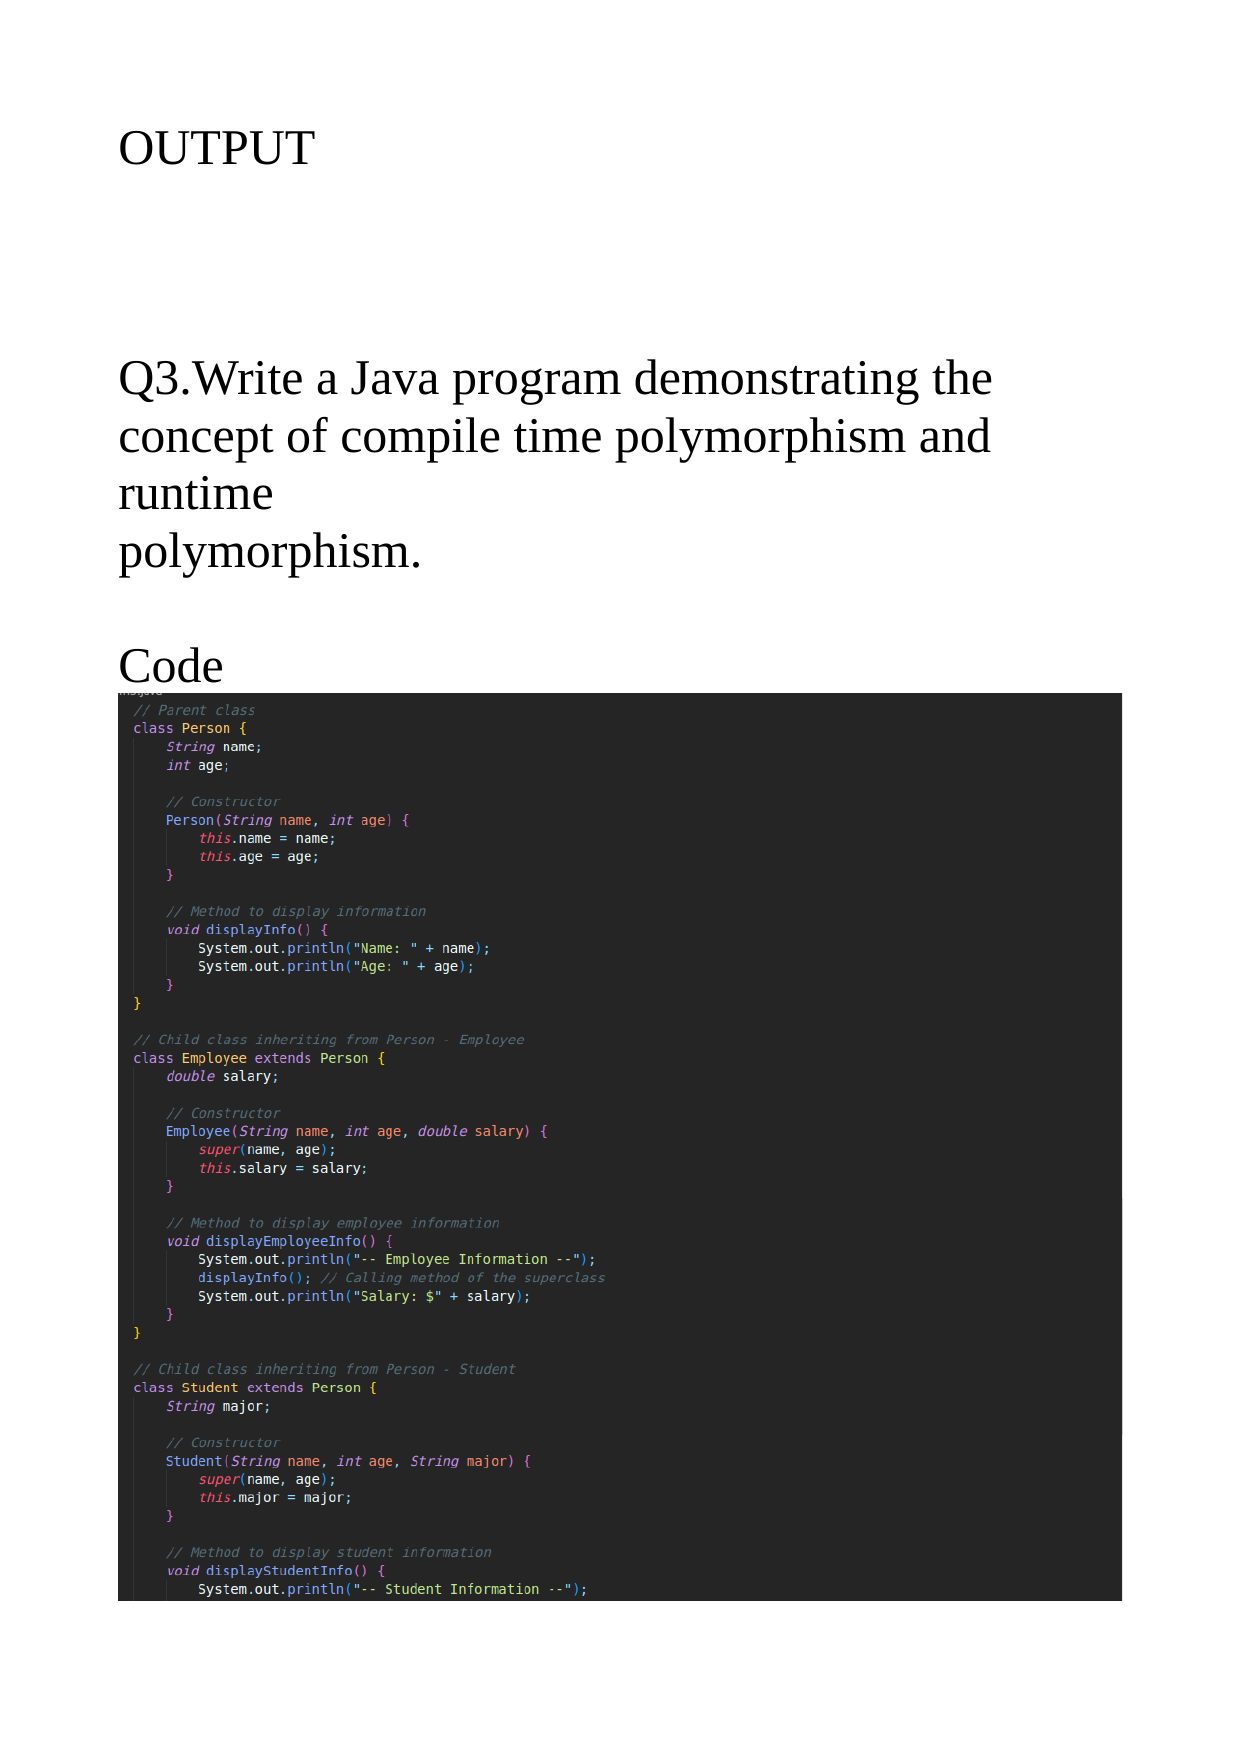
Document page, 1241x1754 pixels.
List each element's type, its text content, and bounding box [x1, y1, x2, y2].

text OUTPUT [118, 118, 1122, 233]
text polymorphism. [118, 521, 1122, 578]
text Q3.Write a Java program demonstrating the concept of compile time polymorphism and runtime [118, 348, 1122, 521]
picture [118, 693, 1123, 1601]
text Code [118, 636, 1122, 693]
